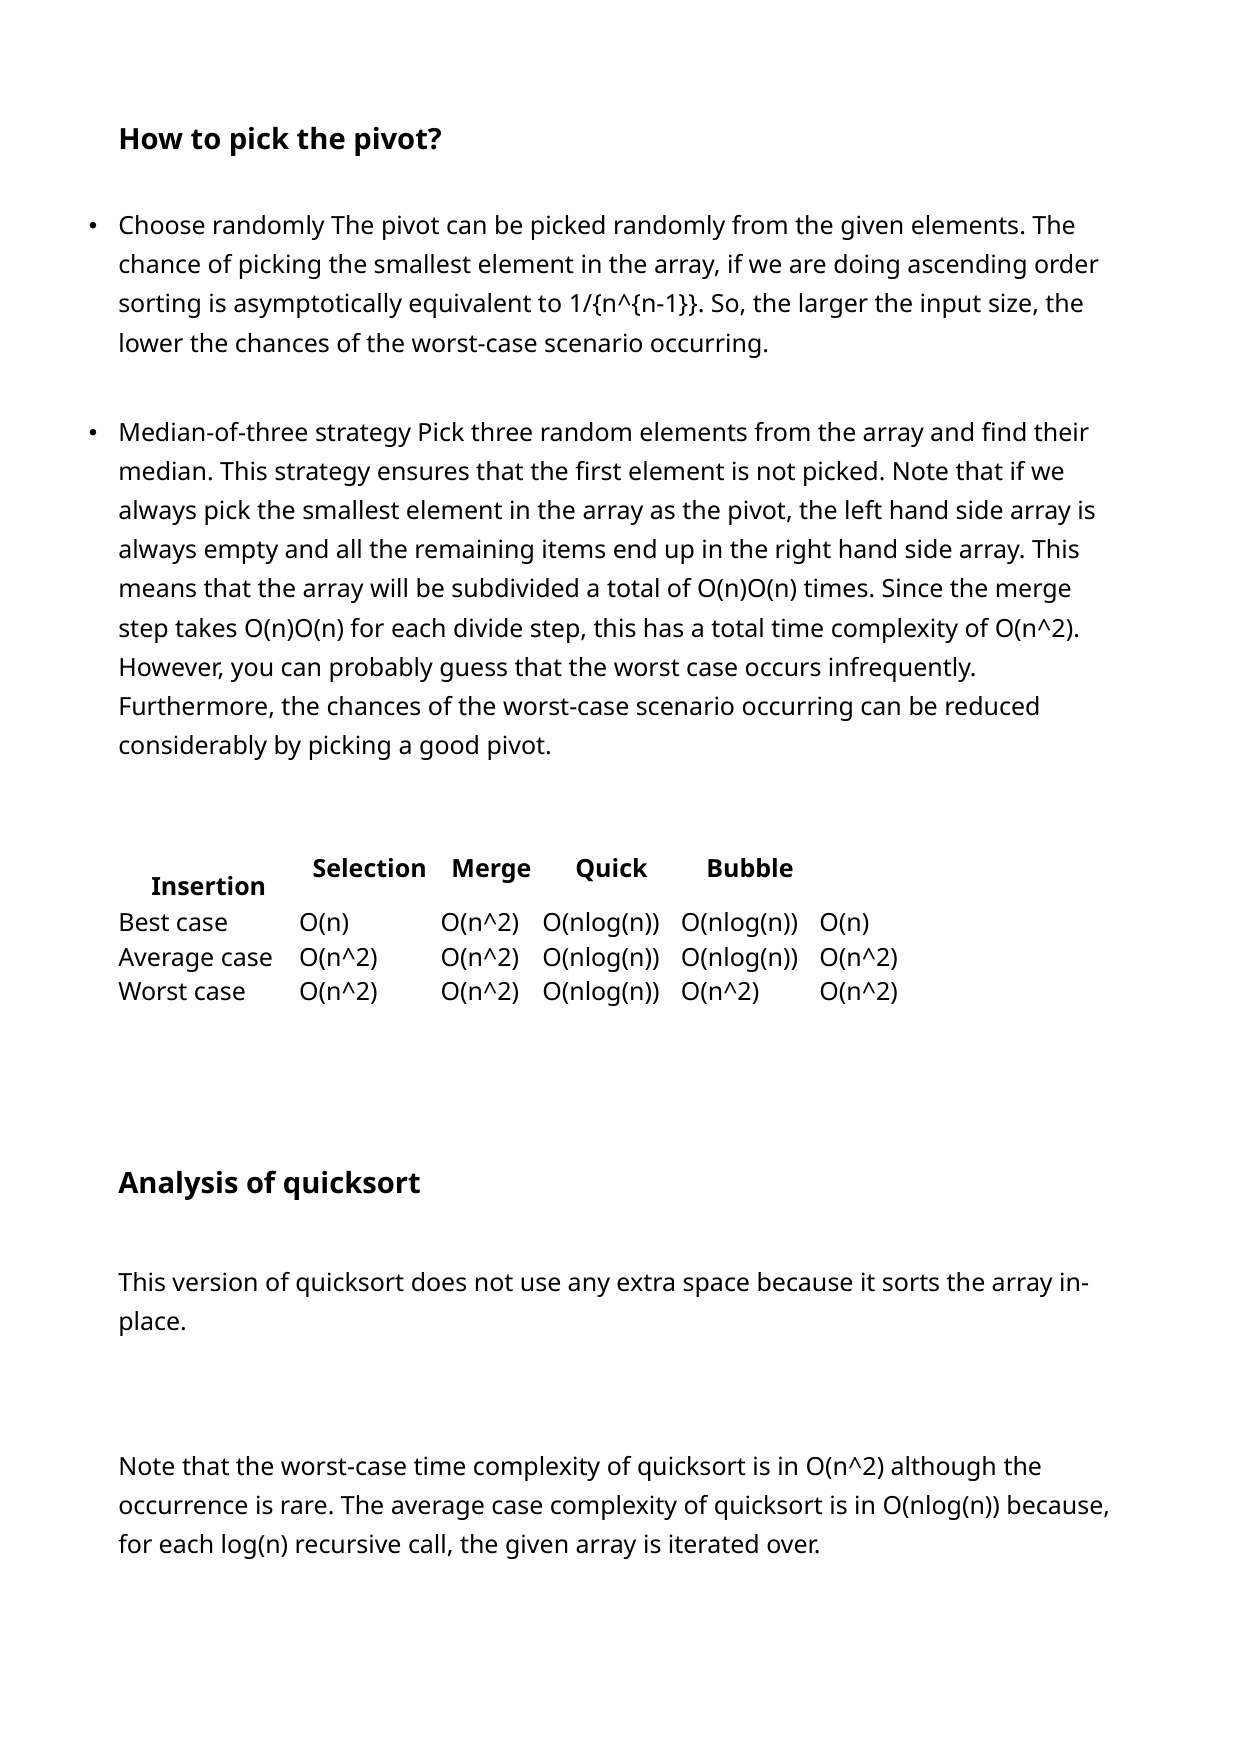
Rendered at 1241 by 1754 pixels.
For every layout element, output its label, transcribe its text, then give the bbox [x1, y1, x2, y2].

table_cell O(nlog(n)) [542, 939, 681, 973]
table_cell O(nlog(n)) [681, 939, 819, 973]
table_header [819, 831, 925, 905]
table_cell O(n^2) [681, 973, 819, 1007]
table_cell O(nlog(n)) [542, 973, 681, 1007]
table_header Selection [299, 831, 440, 905]
table_cell O(nlog(n)) [681, 905, 819, 939]
table_cell O(n^2) [299, 973, 440, 1007]
table_cell O(n) [299, 905, 440, 939]
table_cell O(n^2) [440, 939, 542, 973]
list Choose randomly The pivot can be picked randomly from the given elements. The chance of picking the smallest element in the array, if we are doing ascending order sorting is asymptotically equivalent to 1/{n^{n-1}}. So, the larger the input size, the lower the chances of the worst-case scenario occurring. [118, 208, 1122, 359]
text This version of quicksort does not use any extra space because it sorts the array in-place. [118, 1264, 1122, 1338]
table_cell Worst case [118, 973, 299, 1007]
subtitle How to pick the pivot? [118, 118, 1122, 158]
table_cell O(n^2) [299, 939, 440, 973]
table_cell O(n^2) [819, 973, 925, 1007]
table_cell O(n^2) [440, 905, 542, 939]
table_cell O(n^2) [440, 973, 542, 1007]
text Note that the worst-case time complexity of quicksort is in O(n^2) although the occurrence is rare. The average case complexity of quicksort is in O(nlog(n)) because, for each log(n) recursive call, the given array is iterated over. [118, 1448, 1122, 1561]
table_header Bubble [681, 831, 819, 905]
table_cell Average case [118, 939, 299, 973]
table_header Insertion [118, 831, 299, 905]
table_cell Best case [118, 905, 299, 939]
table_header Quick [542, 831, 681, 905]
table_header Merge [440, 831, 542, 905]
table_cell O(n^2) [819, 939, 925, 973]
table_cell O(nlog(n)) [542, 905, 681, 939]
list Median-of-three strategy Pick three random elements from the array and find their median. This strategy ensures that the first element is not picked. Note that if we always pick the smallest element in the array as the pivot, the left hand side array is always empty and all the remaining items end up in the right hand side array. This means that the array will be subdivided a total of O(n)O(n) times. Since the merge step takes O(n)O(n) for each divide step, this has a total time complexity of O(n^2). However, you can probably guess that the worst case occurs infrequently. Furthermore, the chances of the worst-case scenario occurring can be reduced considerably by picking a good pivot. [118, 414, 1122, 762]
table_cell O(n) [819, 905, 925, 939]
subtitle Analysis of quicksort [118, 1162, 1122, 1202]
